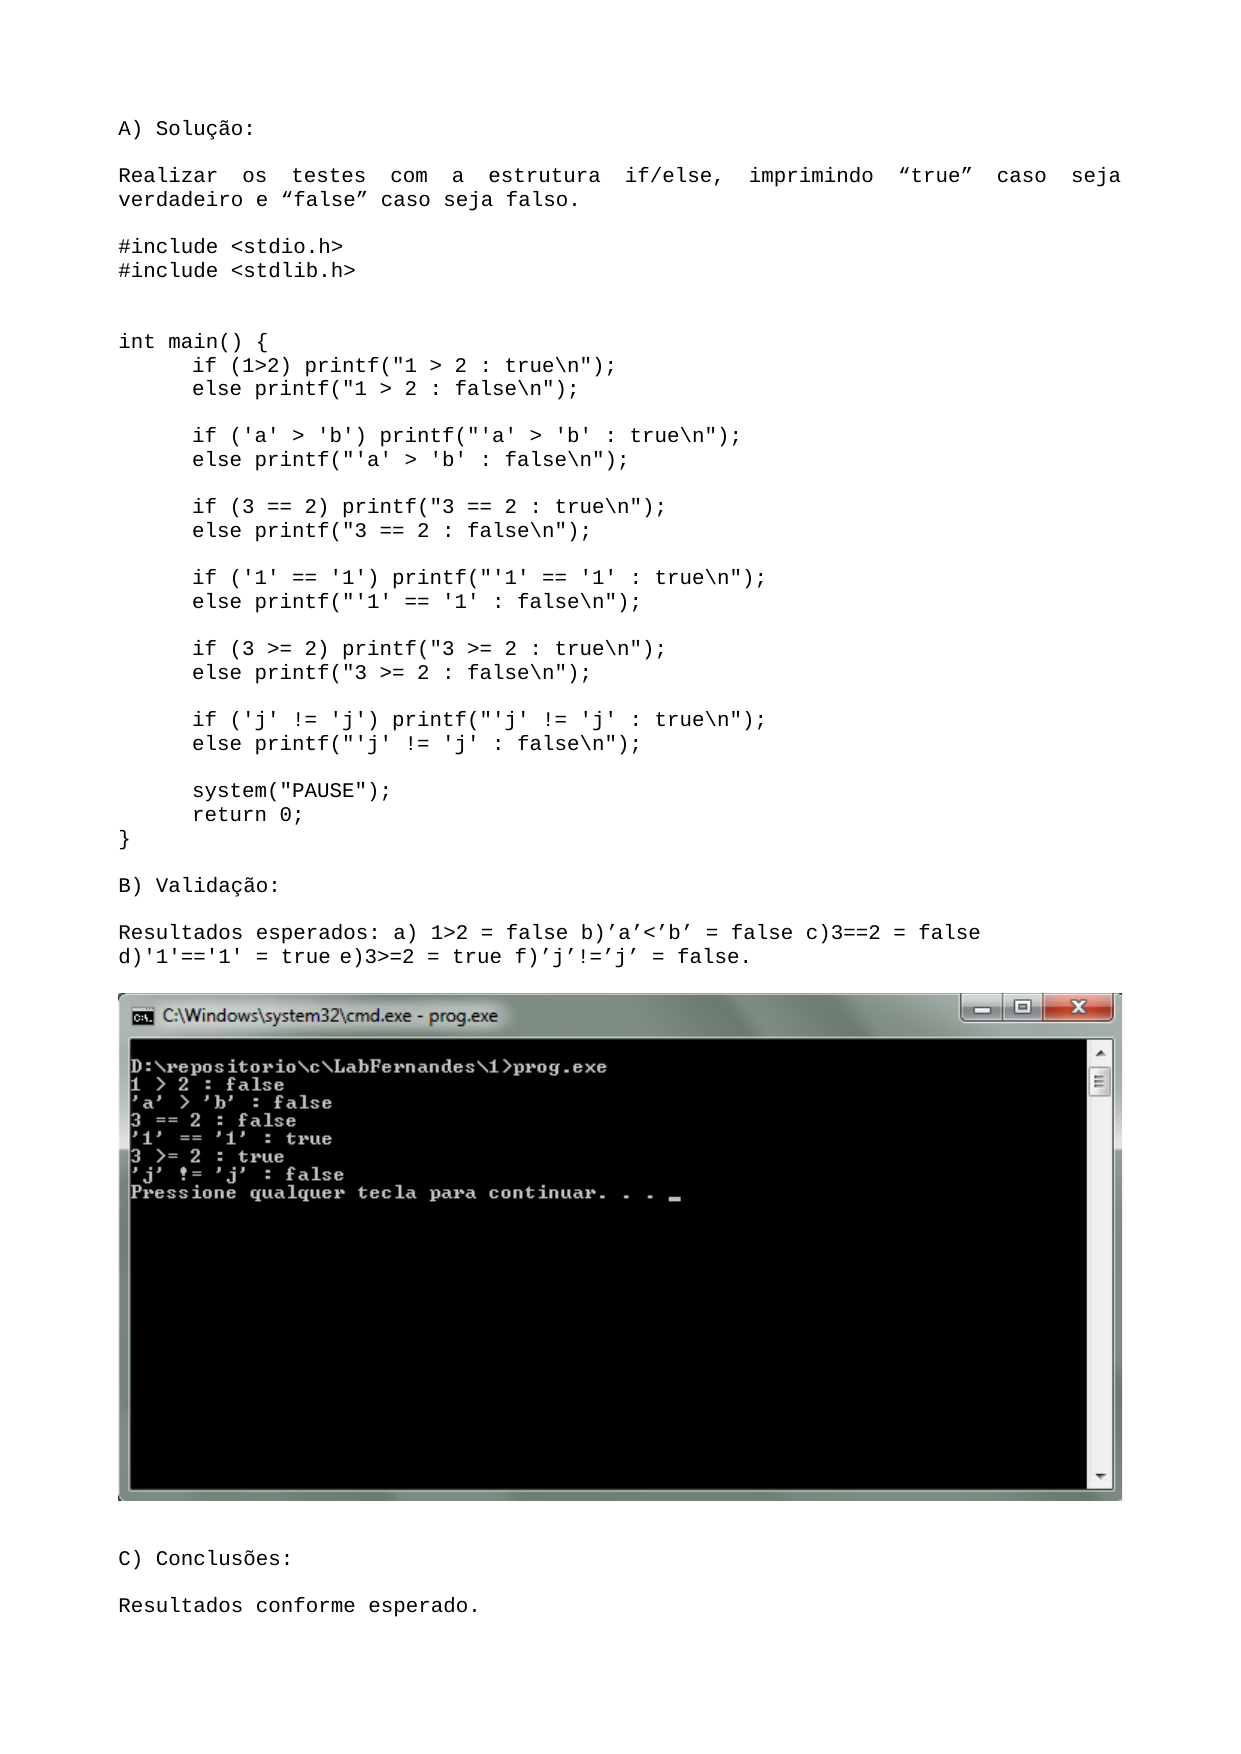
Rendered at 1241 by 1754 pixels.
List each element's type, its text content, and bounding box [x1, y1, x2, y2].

text if (3 == 2) printf("3 == 2 : true\n"); [118, 496, 1122, 520]
text Resultados esperados: a) 1>2 = false b)’a’<’b’ = false c)3==2 = false [118, 922, 1122, 946]
text B) Validação: [118, 875, 1122, 898]
text if (1>2) printf("1 > 2 : true\n"); [118, 354, 1122, 378]
text else printf("3 == 2 : false\n"); [118, 520, 1122, 544]
text else printf("'1' == '1' : false\n"); [118, 591, 1122, 615]
text A) Solução: [118, 118, 1122, 142]
text Resultados conforme esperado. [118, 1595, 1122, 1618]
text else printf("3 >= 2 : false\n"); [118, 662, 1122, 686]
text else printf("'a' > 'b' : false\n"); [118, 449, 1122, 473]
text d)'1'=='1' = true e)3>=2 = true f)’j’!=’j’ = false. [118, 946, 1122, 969]
text int main() { [118, 331, 1122, 354]
text Realizar os testes com a estrutura if/else, imprimindo “true” caso seja verdadeiro e “false” caso seja falso. [118, 165, 1122, 213]
text if ('a' > 'b') printf("'a' > 'b' : true\n"); [118, 426, 1122, 449]
text } [118, 827, 1122, 851]
text else printf("'j' != 'j' : false\n"); [118, 733, 1122, 757]
text system("PAUSE"); [118, 780, 1122, 804]
text if ('1' == '1') printf("'1' == '1' : true\n"); [118, 567, 1122, 591]
text return 0; [118, 804, 1122, 827]
text if (3 >= 2) printf("3 >= 2 : true\n"); [118, 638, 1122, 662]
text C) Conclusões: [118, 1547, 1122, 1571]
text #include <stdlib.h> [118, 260, 1122, 284]
picture [118, 993, 1123, 1501]
text if ('j' != 'j') printf("'j' != 'j' : true\n"); [118, 709, 1122, 733]
text else printf("1 > 2 : false\n"); [118, 378, 1122, 402]
text #include <stdio.h> [118, 236, 1122, 260]
